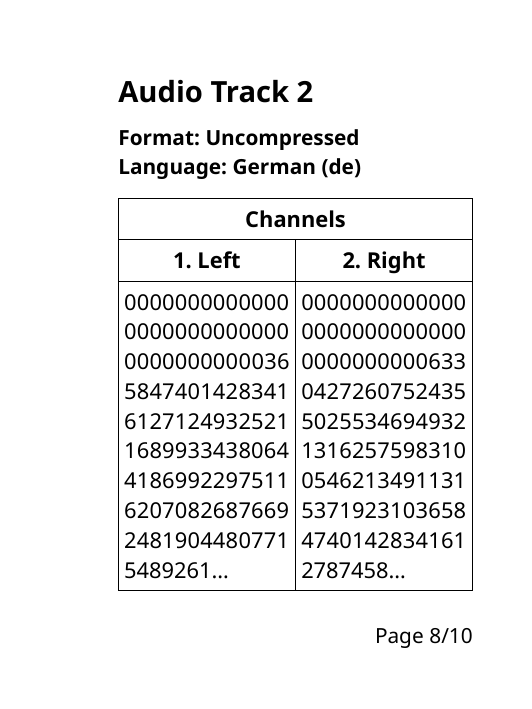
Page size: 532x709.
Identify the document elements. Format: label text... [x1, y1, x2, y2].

subtitle Audio Track 2 [118, 71, 472, 111]
table_cell 2. Right [296, 240, 472, 281]
table_cell 1. Left [119, 240, 295, 281]
table_header Channels [119, 199, 472, 239]
table_cell 0000000000000000000000000000000000000365847401428341612712493252116899334380644186992297511620708268766924819044807715489261… [119, 282, 295, 590]
subtitle Format: Uncompressed Language: German (de) [118, 123, 472, 180]
table_cell 0000000000000000000000000000000000006330427260752435502553469493213162575983100546213491131537192310365847401428341612787458… [296, 282, 472, 590]
